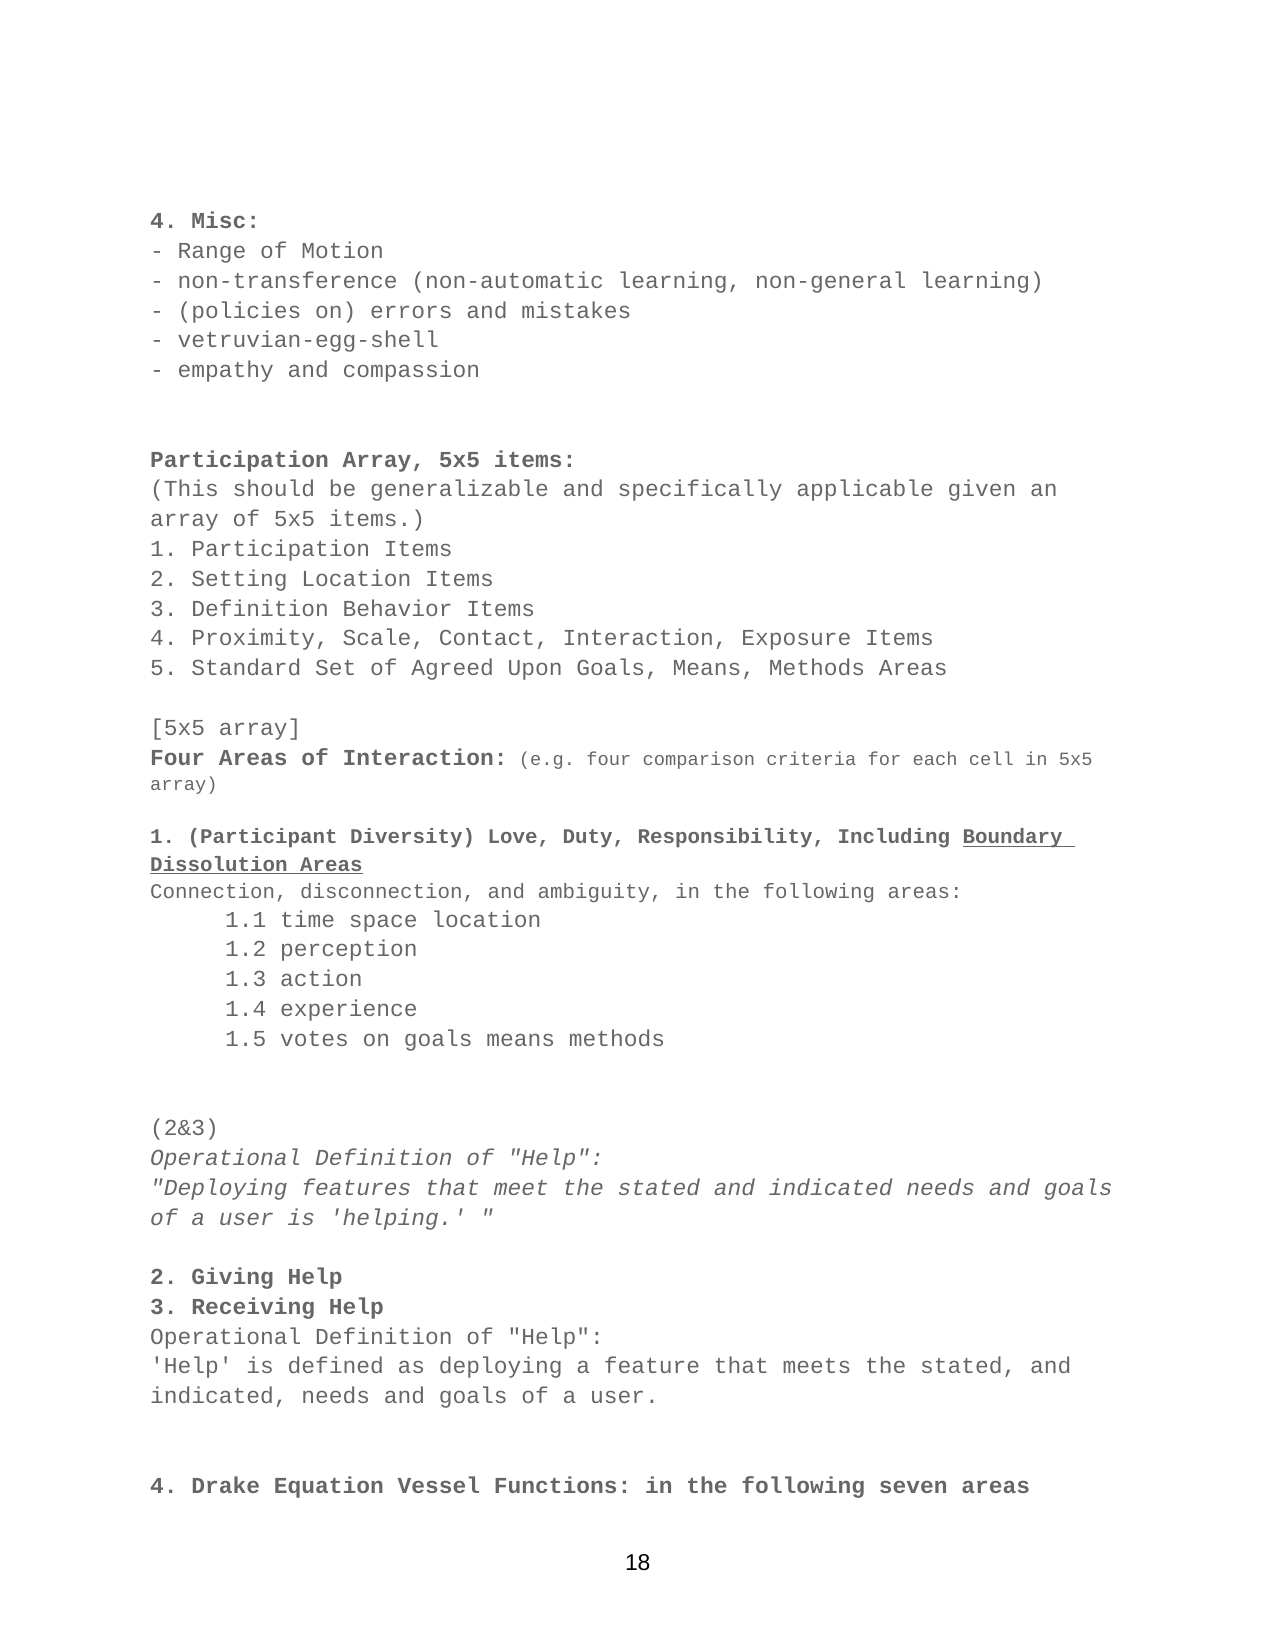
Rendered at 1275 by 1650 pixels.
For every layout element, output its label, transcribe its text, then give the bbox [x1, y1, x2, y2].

text 4. Proximity, Scale, Contact, Interaction, Exposure Items [150, 627, 1125, 653]
text Operational Definition of "Help": [150, 1146, 1125, 1172]
text - (policies on) errors and mistakes [150, 299, 1125, 325]
text 2. Giving Help [150, 1266, 1125, 1291]
text "Deploying features that meet the stated and indicated needs and goals of a user is 'helping.' " [150, 1176, 1125, 1232]
text 5. Standard Set of Agreed Upon Goals, Means, Methods Areas [150, 656, 1125, 682]
text 'Help' is defined as deploying a feature that meets the stated, and indicated, needs and goals of a user. [150, 1355, 1125, 1411]
text 4. Misc: [150, 209, 1125, 236]
text 1.1 time space location [225, 908, 1125, 934]
text Operational Definition of "Help": [150, 1325, 1125, 1351]
text Connection, disconnection, and ambiguity, in the following areas: [150, 881, 1125, 904]
text 1. (Participant Diversity) Love, Duty, Responsibility, Including Boundary Dissolution Areas [150, 826, 1125, 877]
text [5x5 array] [150, 716, 1125, 742]
text 2. Setting Location Items [150, 567, 1125, 593]
text 1.4 experience [225, 997, 1125, 1023]
text - Range of Motion [150, 239, 1125, 265]
text (2&3) [150, 1117, 1125, 1142]
text - vetruvian-egg-shell [150, 329, 1125, 355]
text Four Areas of Interaction: (e.g. four comparison criteria for each cell in 5x5 array) [150, 746, 1125, 796]
text 1.5 votes on goals means methods [225, 1027, 1125, 1053]
text 1.3 action [225, 968, 1125, 993]
text 3. Definition Behavior Items [150, 597, 1125, 623]
text (This should be generalizable and specifically applicable given an array of 5x5 items.) [150, 478, 1125, 533]
text 4. Drake Equation Vessel Functions: in the following seven areas [150, 1474, 1125, 1500]
text 1.2 perception [225, 938, 1125, 964]
text 3. Receiving Help [150, 1295, 1125, 1321]
text - non-transference (non-automatic learning, non-general learning) [150, 269, 1125, 295]
text - empathy and compassion [150, 358, 1125, 384]
text Participation Array, 5x5 items: [150, 448, 1125, 474]
text 1. Participation Items [150, 537, 1125, 563]
